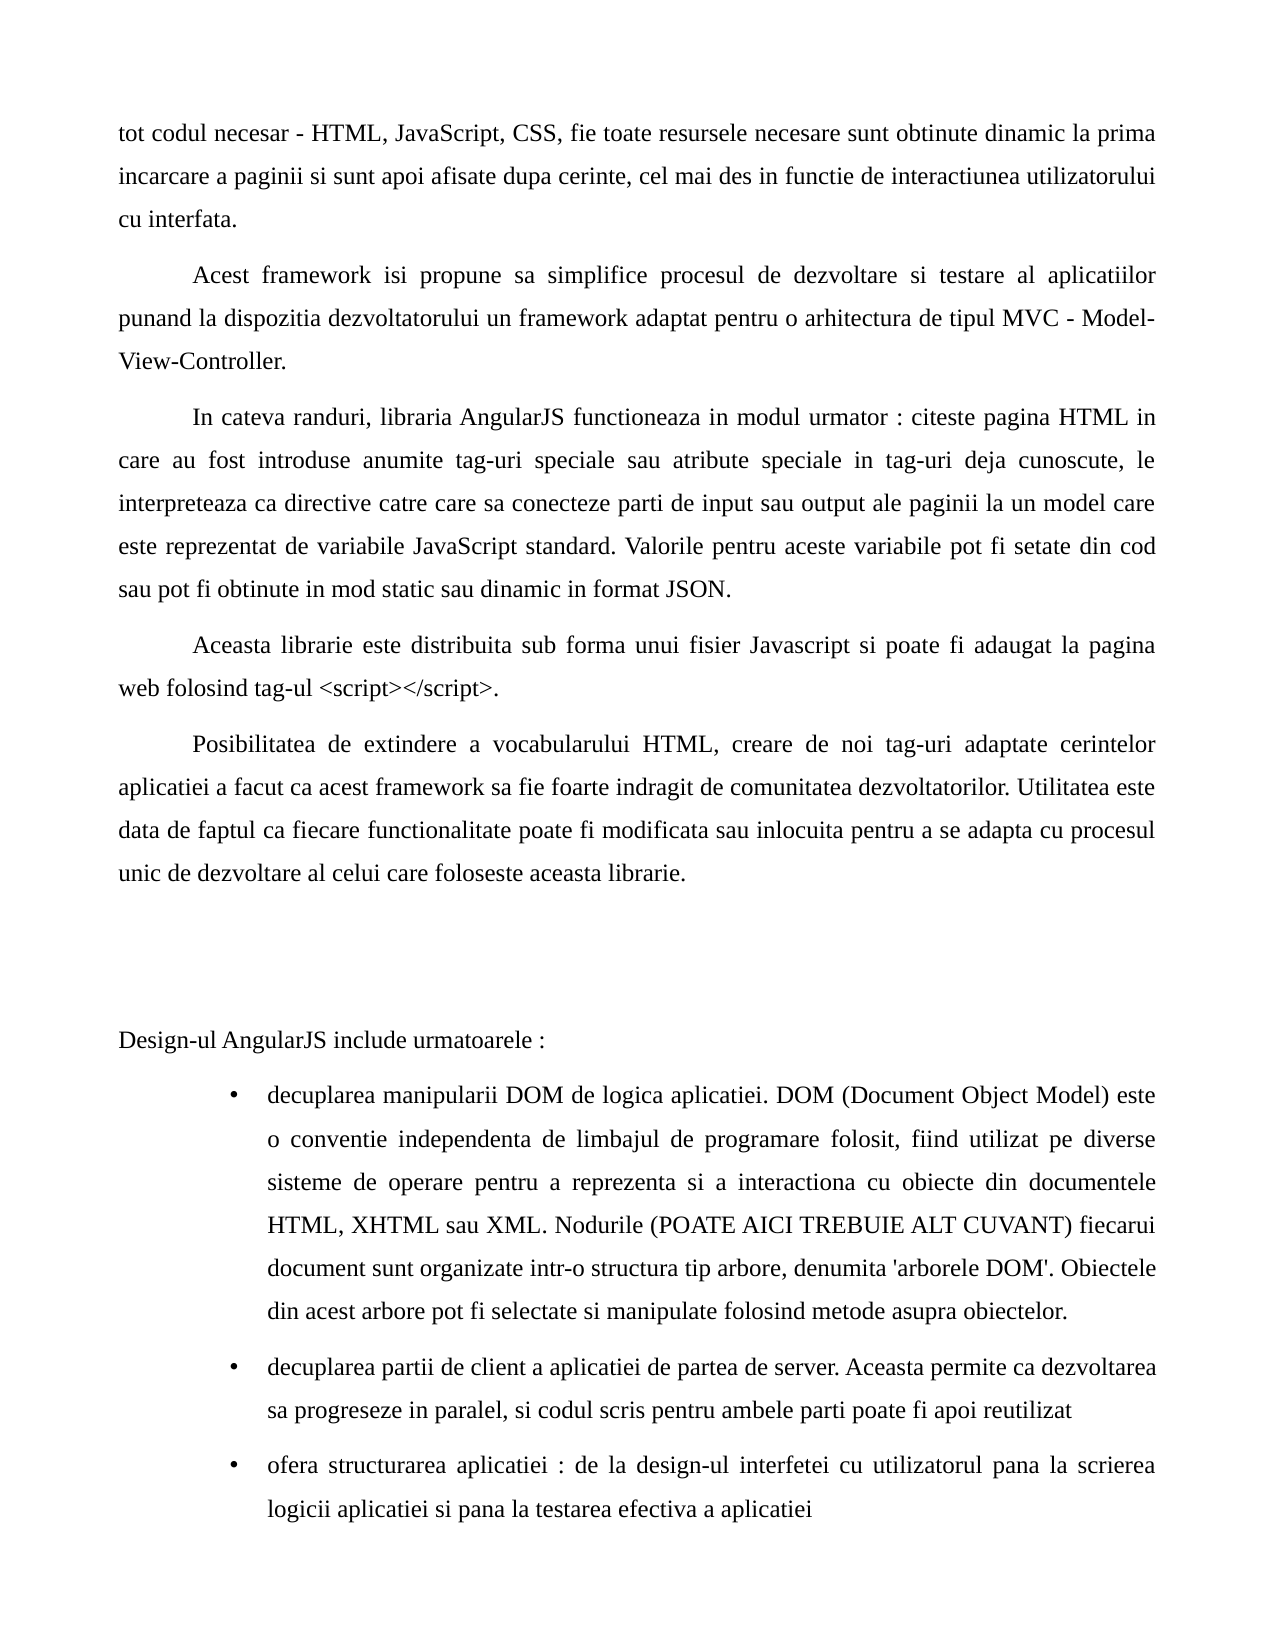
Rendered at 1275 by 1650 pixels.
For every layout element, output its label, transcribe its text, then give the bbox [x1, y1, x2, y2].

text Acest framework isi propune sa simplifice procesul de dezvoltare si testare al aplicatiilor punand la dispozitia dezvoltatorului un framework adaptat pentru o arhitectura de tipul MVC - Model-View-Controller. [118, 260, 1157, 375]
list ofera structurarea aplicatiei : de la design-ul interfetei cu utilizatorul pana la scrierea logicii aplicatiei si pana la testarea efectiva a aplicatiei [229, 1451, 1157, 1522]
text tot codul necesar - HTML, JavaScript, CSS, fie toate resursele necesare sunt obtinute dinamic la prima incarcare a paginii si sunt apoi afisate dupa cerinte, cel mai des in functie de interactiunea utilizatorului cu interfata. [118, 118, 1157, 233]
text In cateva randuri, libraria AngularJS functioneaza in modul urmator : citeste pagina HTML in care au fost introduse anumite tag-uri speciale sau atribute speciale in tag-uri deja cunoscute, le interpreteaza ca directive catre care sa conecteze parti de input sau output ale paginii la un model care este reprezentat de variabile JavaScript standard. Valorile pentru aceste variabile pot fi setate din cod sau pot fi obtinute in mod static sau dinamic in format JSON. [118, 402, 1157, 603]
text Posibilitatea de extindere a vocabularului HTML, creare de noi tag-uri adaptate cerintelor aplicatiei a facut ca acest framework sa fie foarte indragit de comunitatea dezvoltatorilor. Utilitatea este data de faptul ca fiecare functionalitate poate fi modificata sau inlocuita pentru a se adapta cu procesul unic de dezvoltare al celui care foloseste aceasta librarie. [118, 729, 1157, 887]
list decuplarea manipularii DOM de logica aplicatiei. DOM (Document Object Model) este o conventie independenta de limbajul de programare folosit, fiind utilizat pe diverse sisteme de operare pentru a reprezenta si a interactiona cu obiecte din documentele HTML, XHTML sau XML. Nodurile (POATE AICI TREBUIE ALT CUVANT) fiecarui document sunt organizate intr-o structura tip arbore, denumita 'arborele DOM'. Obiectele din acest arbore pot fi selectate si manipulate folosind metode asupra obiectelor. [229, 1081, 1157, 1325]
text Aceasta librarie este distribuita sub forma unui fisier Javascript si poate fi adaugat la pagina web folosind tag-ul <script></script>. [118, 630, 1157, 702]
list decuplarea partii de client a aplicatiei de partea de server. Aceasta permite ca dezvoltarea sa progreseze in paralel, si codul scris pentru ambele parti poate fi apoi reutilizat [229, 1352, 1157, 1424]
text Design-ul AngularJS include urmatoarele : [118, 1025, 1157, 1054]
